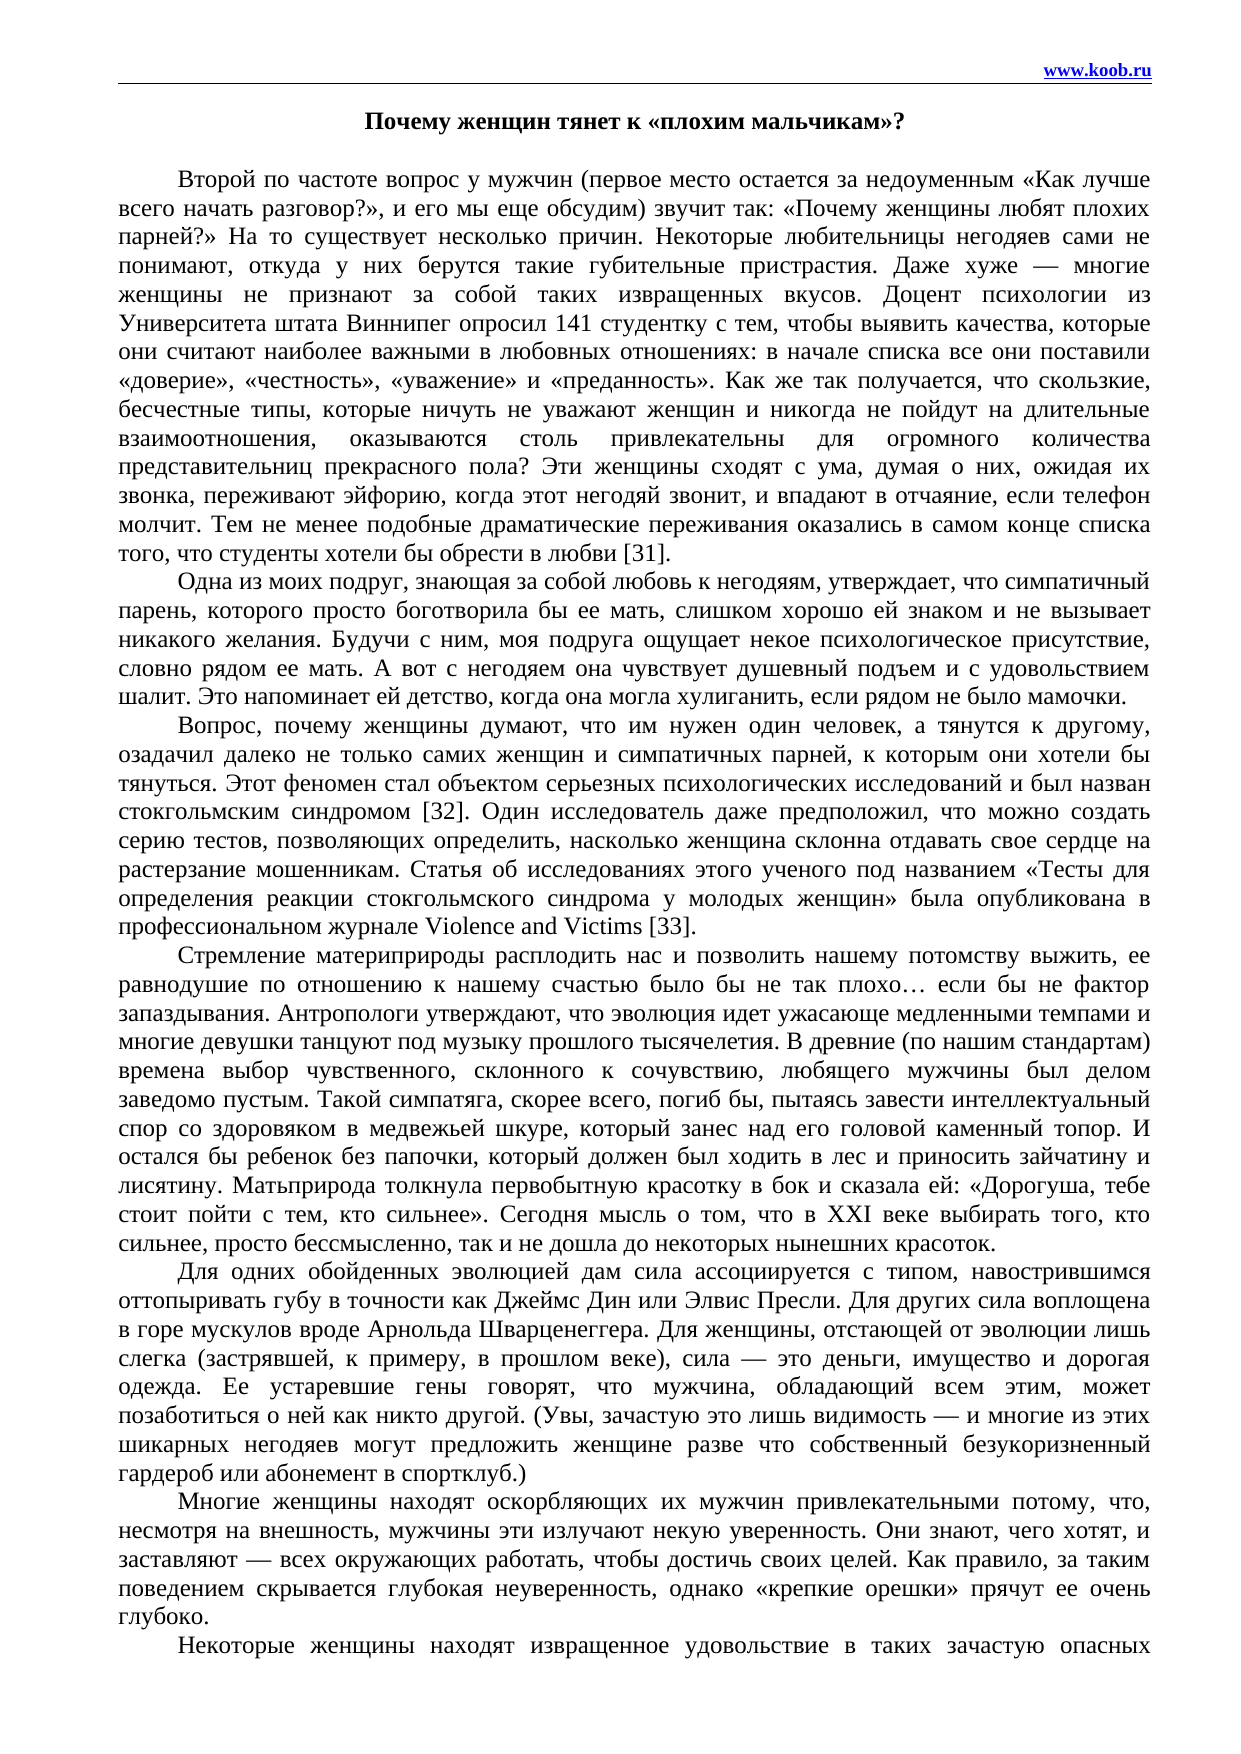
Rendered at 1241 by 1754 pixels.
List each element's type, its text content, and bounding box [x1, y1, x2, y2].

text Некоторые женщины находят извращенное удовольствие в таких зачастую опасных [118, 1630, 1152, 1659]
text Второй по частоте вопрос у мужчин (первое место остается за недоуменным «Как лучше всего начать разговор?», и его мы еще обсудим) звучит так: «Почему женщины любят плохих парней?» На то существует несколько причин. Некоторые любительницы негодяев сами не понимают, откуда у них берутся такие губительные пристрастия. Даже хуже — многие женщины не признают за собой таких извращенных вкусов. Доцент психологии из Университета штата Виннипег опросил 141 студентку с тем, чтобы выявить качества, которые они считают наиболее важными в любовных отношениях: в начале списка все они поставили «доверие», «честность», «уважение» и «преданность». Как же так получается, что скользкие, бесчестные типы, которые ничуть не уважают женщин и никогда не пойдут на длительные взаимоотношения, оказываются столь привлекательны для огромного количества представительниц прекрасного пола? Эти женщины сходят с ума, думая о них, ожидая их звонка, переживают эйфорию, когда этот негодяй звонит, и впадают в отчаяние, если телефон молчит. Тем не менее подобные драматические переживания оказались в самом конце списка того, что студенты хотели бы обрести в любви [31]. [118, 164, 1152, 566]
text Одна из моих подруг, знающая за собой любовь к негодяям, утверждает, что симпатичный парень, которого просто боготворила бы ее мать, слишком хорошо ей знаком и не вызывает никакого желания. Будучи с ним, моя подруга ощущает некое психологическое присутствие, словно рядом ее мать. А вот с негодяем она чувствует душевный подъем и с удовольствием шалит. Это напоминает ей детство, когда она могла хулиганить, если рядом не было мамочки. [118, 566, 1152, 710]
text Почему женщин тянет к «плохим мальчикам»? [118, 106, 1152, 135]
text Для одних обойденных эволюцией дам сила ассоциируется с типом, навострившимся оттопыривать губу в точности как Джеймс Дин или Элвис Пресли. Для других сила воплощена в горе мускулов вроде Арнольда Шварценеггера. Для женщины, отстающей от эволюции лишь слегка (застрявшей, к примеру, в прошлом веке), сила — это деньги, имущество и дорогая одежда. Ее устаревшие гены говорят, что мужчина, обладающий всем этим, может позаботиться о ней как никто другой. (Увы, зачастую это лишь видимость — и многие из этих шикарных негодяев могут предложить женщине разве что собственный безукоризненный гардероб или абонемент в спортклуб.) [118, 1256, 1152, 1486]
text Стремление материприроды расплодить нас и позволить нашему потомству выжить, ее равнодушие по отношению к нашему счастью было бы не так плохо… если бы не фактор запаздывания. Антропологи утверждают, что эволюция идет ужасающе медленными темпами и многие девушки танцуют под музыку прошлого тысячелетия. В древние (по нашим стандартам) времена выбор чувственного, склонного к сочувствию, любящего мужчины был делом заведомо пустым. Такой симпатяга, скорее всего, погиб бы, пытаясь завести интеллектуальный спор со здоровяком в медвежьей шкуре, который занес над его головой каменный топор. И остался бы ребенок без папочки, который должен был ходить в лес и приносить зайчатину и лисятину. Матьприрода толкнула первобытную красотку в бок и сказала ей: «Дорогуша, тебе стоит пойти с тем, кто сильнее». Сегодня мысль о том, что в XXI веке выбирать того, кто сильнее, просто бессмысленно, так и не дошла до некоторых нынешних красоток. [118, 940, 1152, 1256]
text Вопрос, почему женщины думают, что им нужен один человек, а тянутся к другому, озадачил далеко не только самих женщин и симпатичных парней, к которым они хотели бы тянуться. Этот феномен стал объектом серьезных психологических исследований и был назван стокгольмским синдромом [32]. Один исследователь даже предположил, что можно создать серию тестов, позволяющих определить, насколько женщина склонна отдавать свое сердце на растерзание мошенникам. Статья об исследованиях этого ученого под названием «Тесты для определения реакции стокгольмского синдрома у молодых женщин» была опубликована в профессиональном журнале Violence and Victims [33]. [118, 710, 1152, 940]
text Многие женщины находят оскорбляющих их мужчин привлекательными потому, что, несмотря на внешность, мужчины эти излучают некую уверенность. Они знают, чего хотят, и заставляют — всех окружающих работать, чтобы достичь своих целей. Как правило, за таким поведением скрывается глубокая неуверенность, однако «крепкие орешки» прячут ее очень глубоко. [118, 1486, 1152, 1630]
